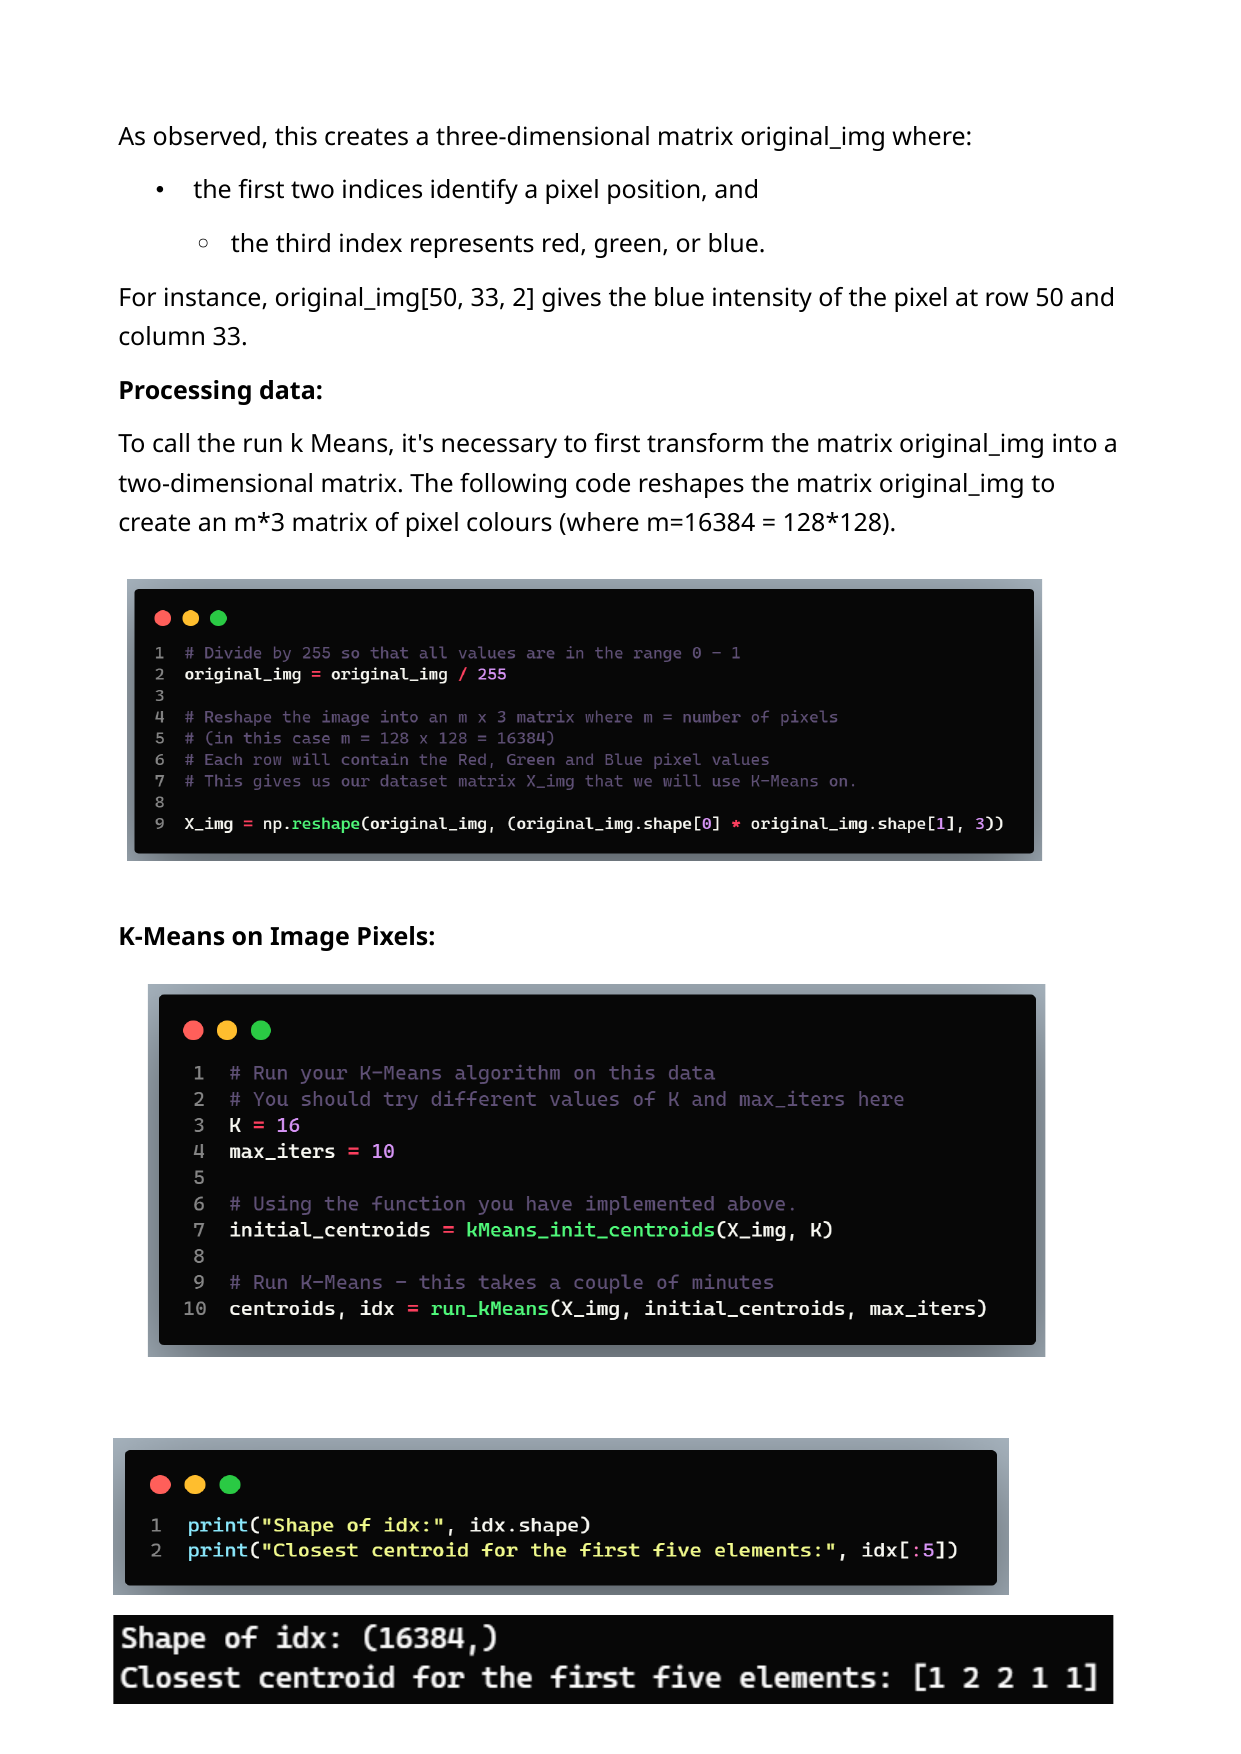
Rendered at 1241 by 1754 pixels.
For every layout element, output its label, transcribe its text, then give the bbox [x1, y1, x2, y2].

text As observed, this creates a three-dimensional matrix original_img where: [118, 118, 1122, 152]
text K-Means on Image Pixels: [118, 919, 1122, 953]
picture [113, 1615, 1114, 1704]
picture [147, 984, 1046, 1357]
picture [127, 579, 1043, 861]
text To call the run k Means, it's necessary to first transform the matrix original_img into a two-dimensional matrix. The following code reshapes the matrix original_img to create an m*3 matrix of pixel colours (where m=16384 = 128*128). [118, 426, 1122, 538]
text For instance, original_img[50, 33, 2] gives the blue intensity of the pixel at row 50 and column 33. [118, 279, 1122, 353]
text Processing data: [118, 372, 1122, 406]
picture [113, 1438, 1009, 1595]
list the third index represents red, green, or blue. [193, 226, 1122, 260]
list the first two indices identify a pixel position, and [156, 172, 1122, 206]
